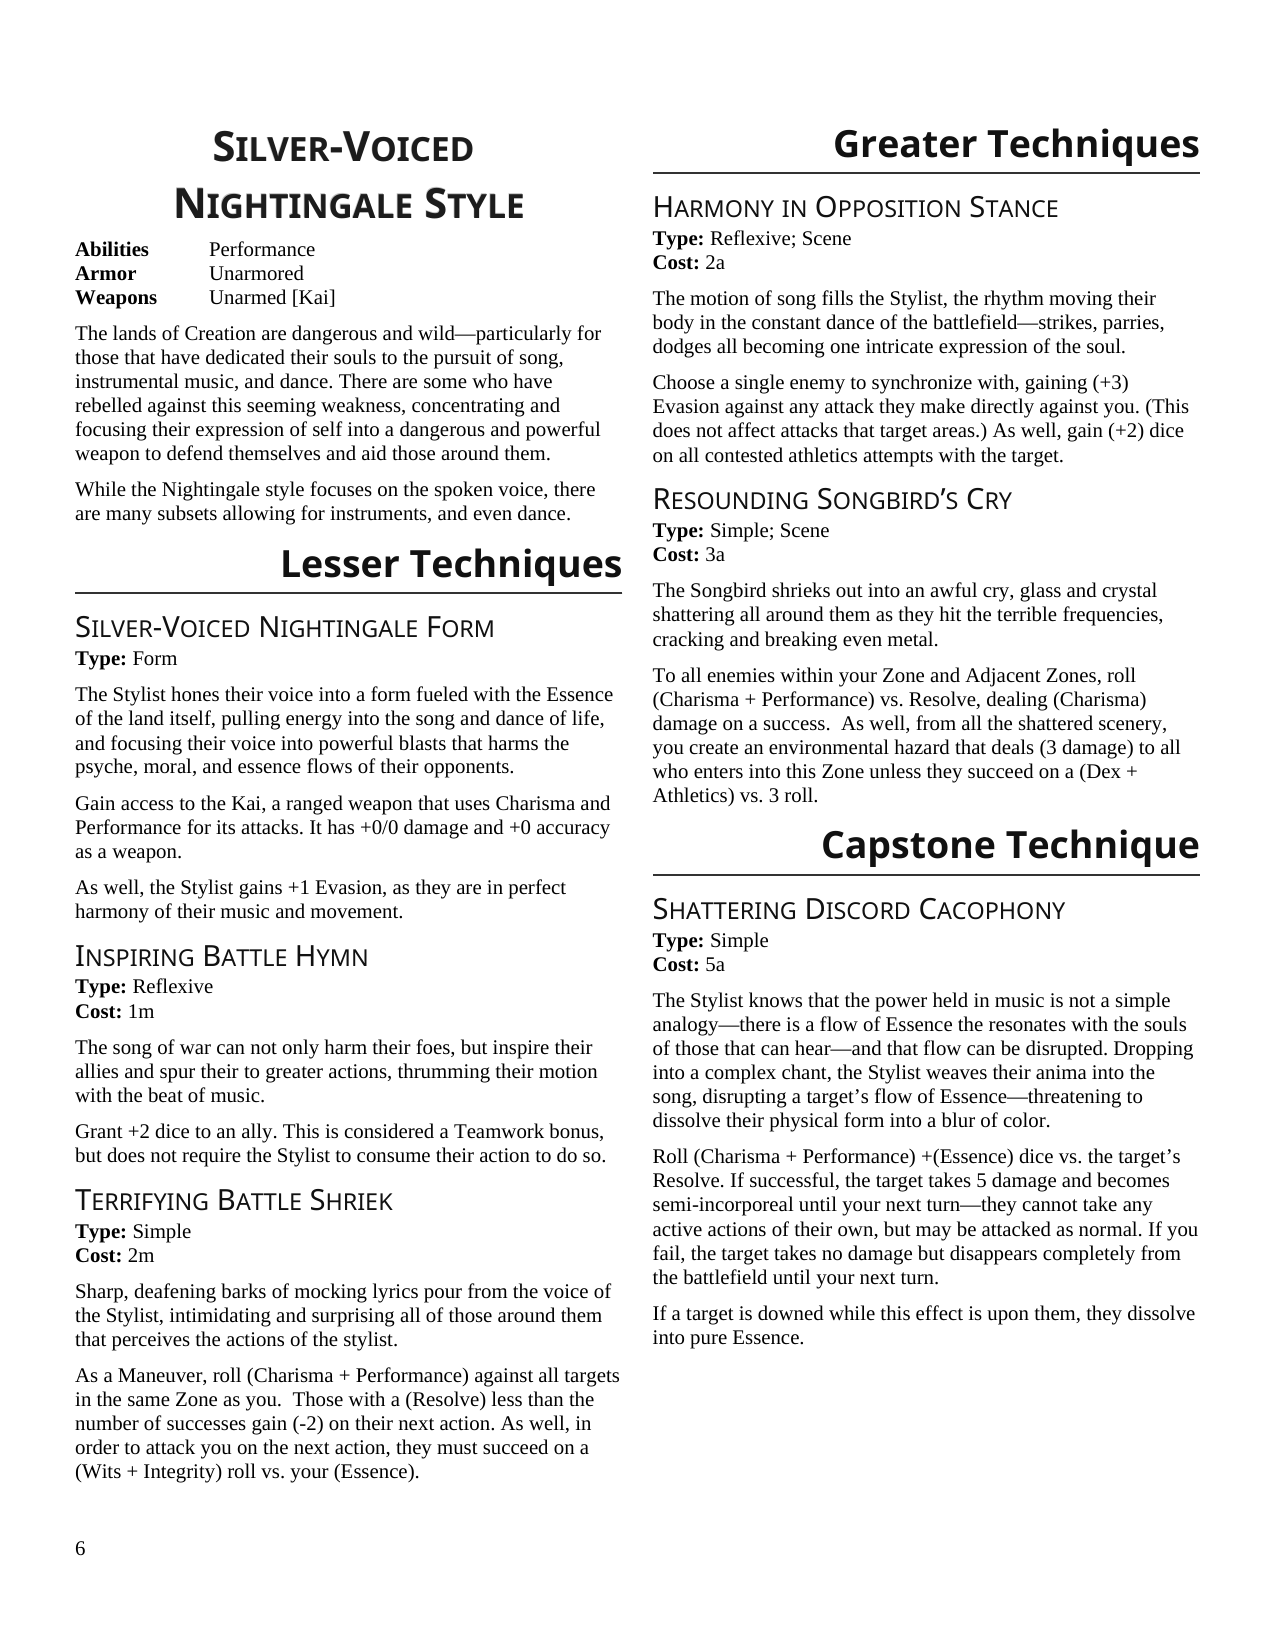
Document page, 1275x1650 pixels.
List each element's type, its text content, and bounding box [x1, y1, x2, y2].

subtitle Shattering Discord Cacophony [652, 888, 1200, 928]
text Grant +2 dice to an ally. This is considered a Teamwork bonus, but does not require the Stylist to consume their action to do so. [75, 1119, 622, 1167]
subtitle Terrifying Battle Shriek [75, 1179, 622, 1218]
text The song of war can not only harm their foes, but inspire their allies and spur their to greater actions, thrumming their motion with the beat of music. [75, 1034, 622, 1107]
text Roll (Charisma + Performance) +(Essence) dice vs. the target’s Resolve. If successful, the target takes 5 damage and becomes semi-incorporeal until your next turn—they cannot take any active actions of their own, but may be attacked as normal. If you fail, the target takes no damage but disappears completely from the battlefield until your next turn. [652, 1144, 1200, 1289]
text As well, the Stylist gains +1 Evasion, as they are in perfect harmony of their music and movement. [75, 875, 622, 923]
text The Stylist knows that the power held in music is not a simple analogy—there is a flow of Essence the resonates with the souls of those that can hear—and that flow can be disrupted. Dropping into a complex chant, the Stylist weaves their anima into the song, disrupting a target’s flow of Essence—threatening to dissolve their physical form into a blur of color. [652, 988, 1200, 1132]
text Type: Simple Cost: 5a [652, 928, 1200, 976]
subtitle Harmony in Opposition Stance [652, 186, 1200, 226]
text Type: Simple; Scene Cost: 3a [652, 518, 1200, 566]
text The lands of Creation are dangerous and wild—particularly for those that have dedicated their souls to the pursuit of song, instrumental music, and dance. There are some who have rebelled against this seeming weakness, concentrating and focusing their expression of self into a dangerous and powerful weapon to defend themselves and aid those around them. [75, 321, 622, 465]
text As a Maneuver, roll (Charisma + Performance) against all targets in the same Zone as you. Those with a (Resolve) less than the number of successes gain (-2) on their next action. As well, in order to attack you on the next action, they must succeed on a (Wits + Integrity) roll vs. your (Essence). [75, 1363, 622, 1483]
subtitle Resounding Songbird’s Cry [652, 478, 1200, 518]
subtitle Silver-Voiced Nightingale Style [75, 117, 622, 231]
text The Songbird shrieks out into an awful cry, glass and crystal shattering all around them as they hit the terrible frequencies, cracking and breaking even metal. [652, 578, 1200, 651]
text If a target is downed while this effect is upon them, they dissolve into pure Essence. [652, 1301, 1200, 1349]
text Lesser Techniques [75, 537, 622, 592]
text Abilities Performance Armor Unarmored Weapons Unarmed [Kai] [75, 237, 622, 309]
text Capstone Technique [652, 819, 1200, 876]
text The motion of song fills the Stylist, the rhythm moving their body in the constant dance of the battlefield—strikes, parries, dodges all becoming one intricate expression of the soul. [652, 286, 1200, 358]
text Gain access to the Kai, a ranged weapon that uses Charisma and Performance for its attacks. It has +0/0 damage and +0 accuracy as a weapon. [75, 791, 622, 863]
text While the Nightingale style focuses on the spoken voice, there are many subsets allowing for instruments, and even dance. [75, 477, 622, 525]
text Sharp, deafening barks of mocking lyrics pour from the voice of the Stylist, intimidating and surprising all of those around them that perceives the actions of the stylist. [75, 1279, 622, 1351]
text Type: Simple Cost: 2m [75, 1218, 622, 1267]
text Greater Techniques [652, 117, 1200, 174]
subtitle Silver-Voiced Nightingale Form [75, 607, 622, 646]
text The Stylist hones their voice into a form fueled with the Essence of the land itself, pulling energy into the song and dance of life, and focusing their voice into powerful blasts that harms the psyche, moral, and essence flows of their opponents. [75, 682, 622, 778]
text Type: Form [75, 646, 622, 670]
subtitle Inspiring Battle Hymn [75, 935, 622, 974]
text Type: Reflexive; Scene Cost: 2a [652, 226, 1200, 274]
text Type: Reflexive Cost: 1m [75, 974, 622, 1023]
text To all enemies within your Zone and Adjacent Zones, roll (Charisma + Performance) vs. Resolve, dealing (Charisma) damage on a success. As well, from all the shattered scenery, you create an environmental hazard that deals (3 damage) to all who enters into this Zone unless they succeed on a (Dex + Athletics) vs. 3 roll. [652, 662, 1200, 807]
text Choose a single enemy to synchronize with, gaining (+3) Evasion against any attack they make directly against you. (This does not affect attacks that target areas.) As well, gain (+2) dice on all contested athletics attempts with the target. [652, 370, 1200, 467]
